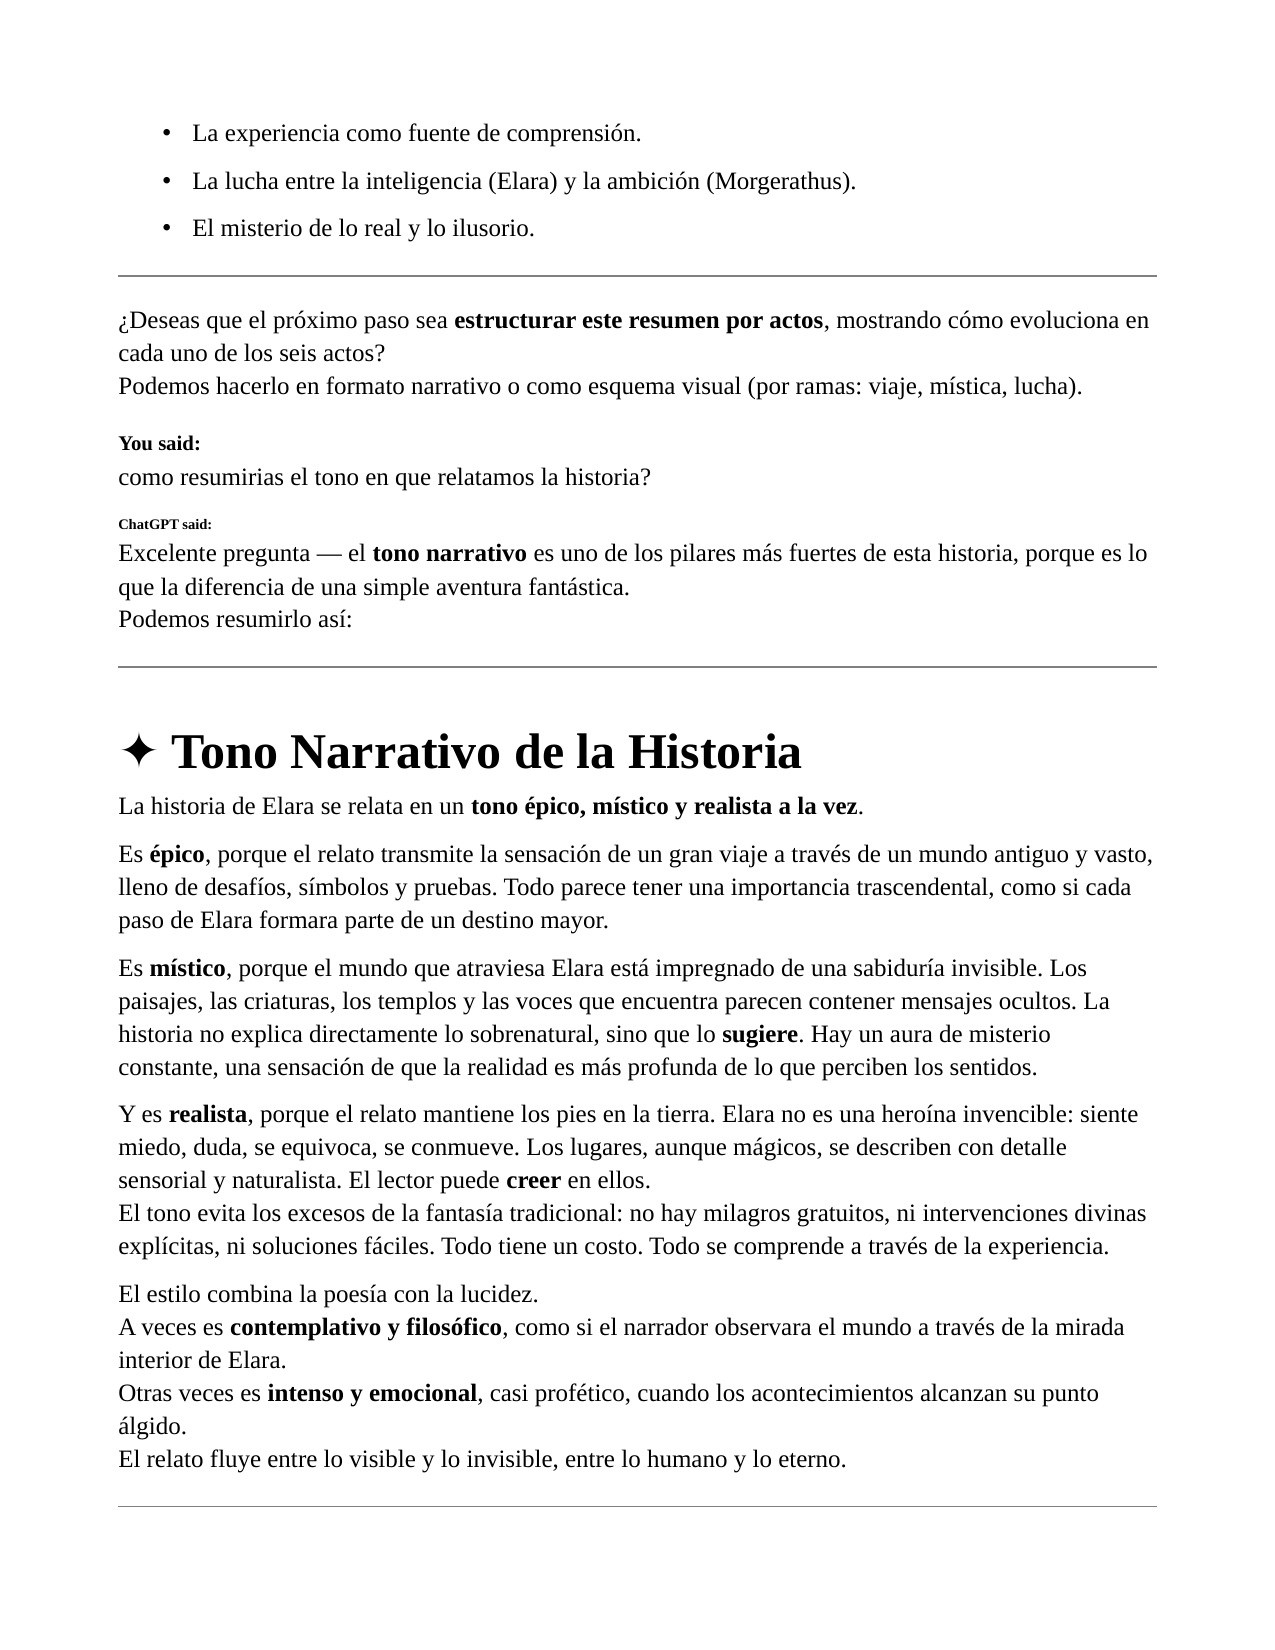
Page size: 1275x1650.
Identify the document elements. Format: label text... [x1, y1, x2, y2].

subtitle ChatGPT said: [118, 516, 1157, 532]
text ¿Deseas que el próximo paso sea estructurar este resumen por actos, mostrando cómo evoluciona en cada uno de los seis actos? Podemos hacerlo en formato narrativo o como esquema visual (por ramas: viaje, mística, lucha). [118, 305, 1157, 400]
text Es épico, porque el relato transmite la sensación de un gran viaje a través de un mundo antiguo y vasto, lleno de desafíos, símbolos y pruebas. Todo parece tener una importancia trascendental, como si cada paso de Elara formara parte de un destino mayor. [118, 839, 1157, 934]
text como resumirias el tono en que relatamos la historia? [118, 462, 1157, 490]
text El estilo combina la poesía con la lucidez. A veces es contemplativo y filosófico, como si el narrador observara el mundo a través de la mirada interior de Elara. Otras veces es intenso y emocional, casi profético, cuando los acontecimientos alcanzan su punto álgido. El relato fluye entre lo visible y lo invisible, entre lo humano y lo eterno. [118, 1279, 1157, 1473]
text La historia de Elara se relata en un tono épico, místico y realista a la vez. [118, 791, 1157, 820]
list La lucha entre la inteligencia (Elara) y la ambición (Morgerathus). [162, 166, 1157, 194]
list La experiencia como fuente de comprensión. [162, 118, 1157, 147]
text Y es realista, porque el relato mantiene los pies en la tierra. Elara no es una heroína invencible: siente miedo, duda, se equivoca, se conmueve. Los lugares, aunque mágicos, se describen con detalle sensorial y naturalista. El lector puede creer en ellos. El tono evita los excesos de la fantasía tradicional: no hay milagros gratuitos, ni intervenciones divinas explícitas, ni soluciones fáciles. Todo tiene un costo. Todo se comprende a través de la experiencia. [118, 1099, 1157, 1260]
list El misterio de lo real y lo ilusorio. [162, 213, 1157, 242]
subtitle ✦ Tono Narrativo de la Historia [118, 721, 1157, 779]
text Es místico, porque el mundo que atraviesa Elara está impregnado de una sabiduría invisible. Los paisajes, las criaturas, los templos y las voces que encuentra parecen contener mensajes ocultos. La historia no explica directamente lo sobrenatural, sino que lo sugiere. Hay un aura de misterio constante, una sensación de que la realidad es más profunda de lo que perciben los sentidos. [118, 953, 1157, 1081]
text Excelente pregunta — el tono narrativo es uno de los pilares más fuertes de esta historia, porque es lo que la diferencia de una simple aventura fantástica. Podemos resumirlo así: [118, 538, 1157, 633]
subtitle You said: [118, 431, 1157, 455]
